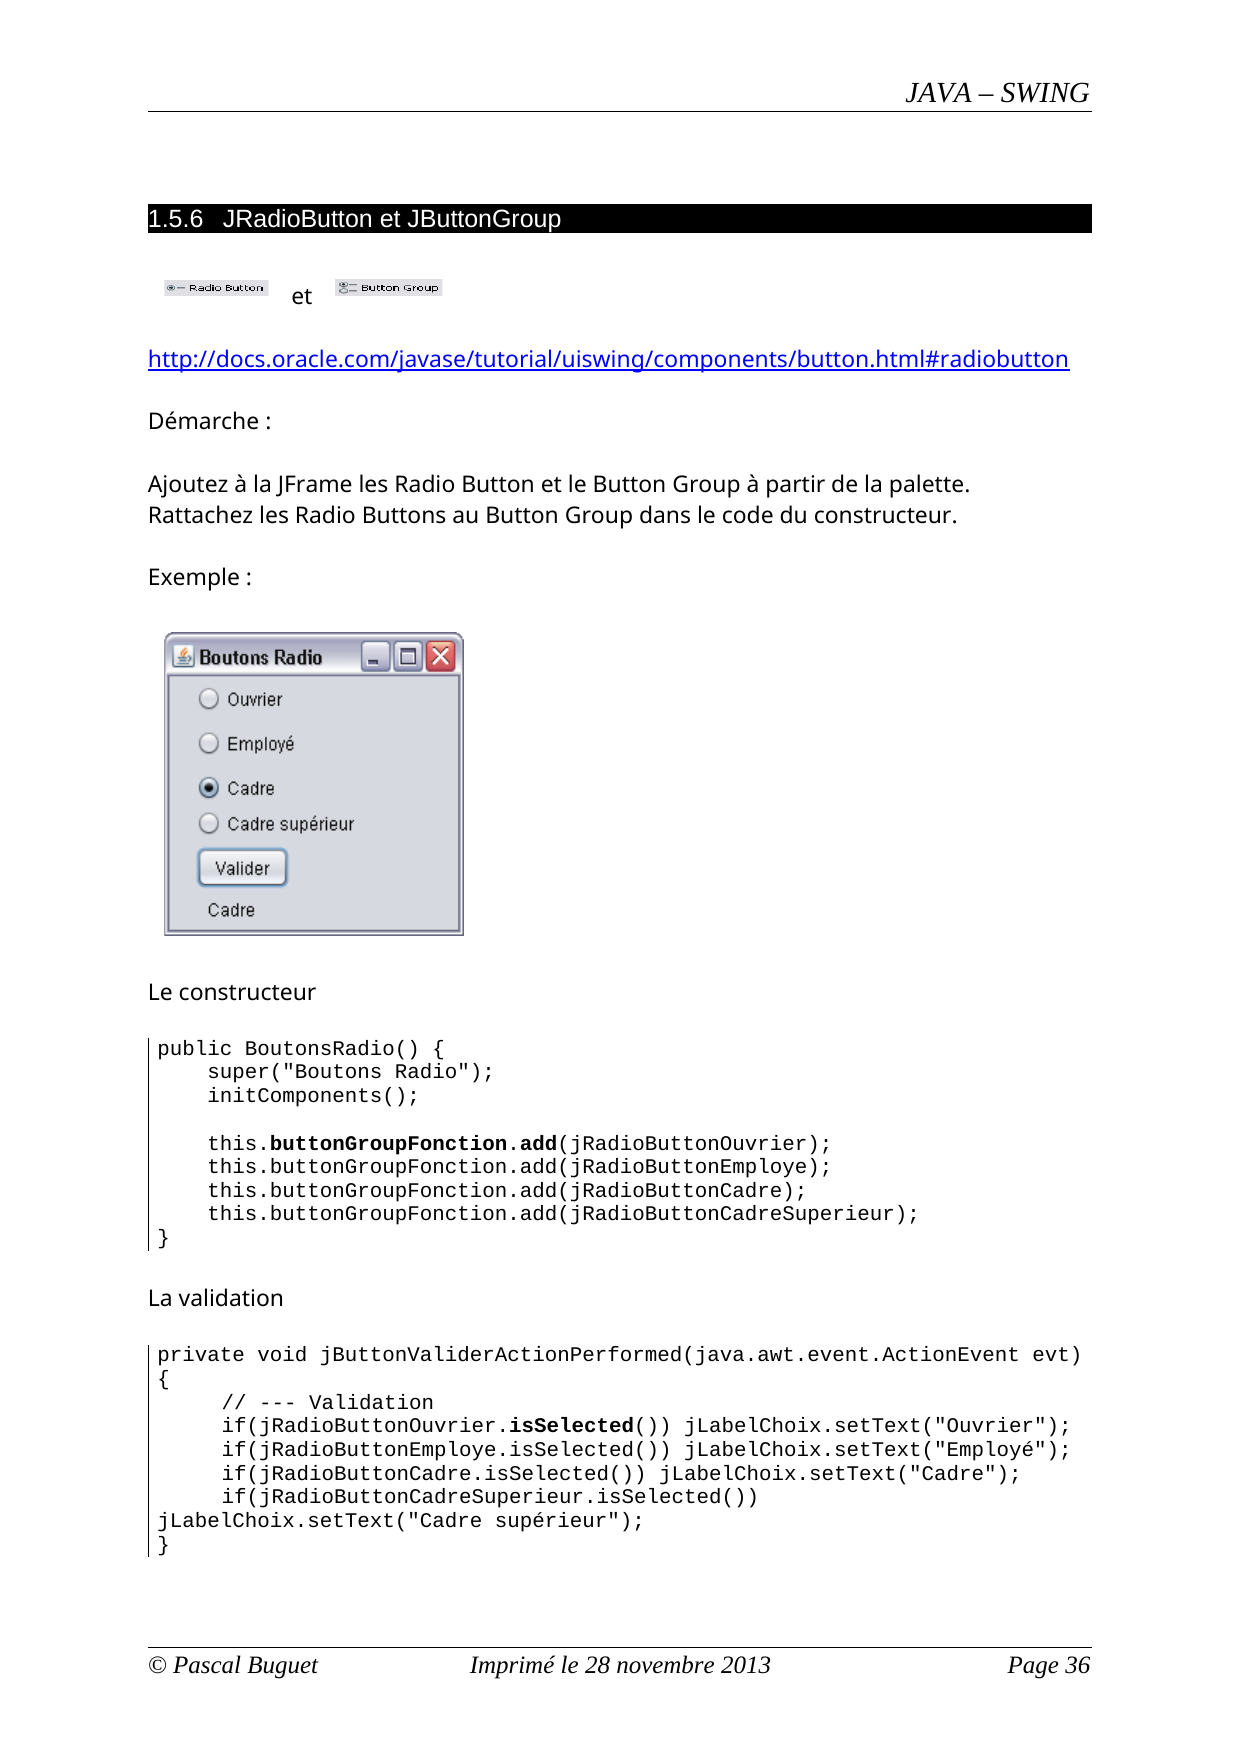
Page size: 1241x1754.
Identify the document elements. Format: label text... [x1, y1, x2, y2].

text // --- Validation [149, 1392, 1092, 1415]
text public BoutonsRadio() { [149, 1038, 1092, 1062]
text if(jRadioButtonCadre.isSelected()) jLabelChoix.setText("Cadre"); [149, 1463, 1092, 1486]
text Rattachez les Radio Buttons au Button Group dans le code du constructeur. [148, 499, 1092, 530]
picture [164, 632, 464, 936]
text super("Boutons Radio"); [149, 1062, 1092, 1085]
text this.buttonGroupFonction.add(jRadioButtonOuvrier); [149, 1132, 1092, 1156]
text Le constructeur [148, 975, 1092, 1007]
text if(jRadioButtonCadreSuperieur.isSelected()) jLabelChoix.setText("Cadre supérieur"); [149, 1486, 1092, 1534]
text this.buttonGroupFonction.add(jRadioButtonCadreSuperieur); [149, 1203, 1092, 1227]
text this.buttonGroupFonction.add(jRadioButtonCadre); [149, 1180, 1092, 1203]
text } [149, 1534, 1092, 1557]
text Exemple : [148, 561, 1092, 593]
text this.buttonGroupFonction.add(jRadioButtonEmploye); [149, 1156, 1092, 1180]
text Démarche : [148, 405, 1092, 436]
subtitle JRadioButton et JButtonGroup [148, 204, 1092, 233]
text if(jRadioButtonOuvrier.isSelected()) jLabelChoix.setText("Ouvrier"); [149, 1415, 1092, 1439]
text et [148, 270, 1092, 311]
text initComponents(); [149, 1085, 1092, 1109]
text } [149, 1227, 1092, 1251]
text http://docs.oracle.com/javase/tutorial/uiswing/components/button.html#radiobutton [148, 343, 1092, 374]
text Ajoutez à la JFrame les Radio Button et le Button Group à partir de la palette. [148, 468, 1092, 499]
text La validation [148, 1282, 1092, 1313]
text private void jButtonValiderActionPerformed(java.awt.event.ActionEvent evt) { [148, 1344, 1092, 1392]
text if(jRadioButtonEmploye.isSelected()) jLabelChoix.setText("Employé"); [149, 1439, 1092, 1463]
